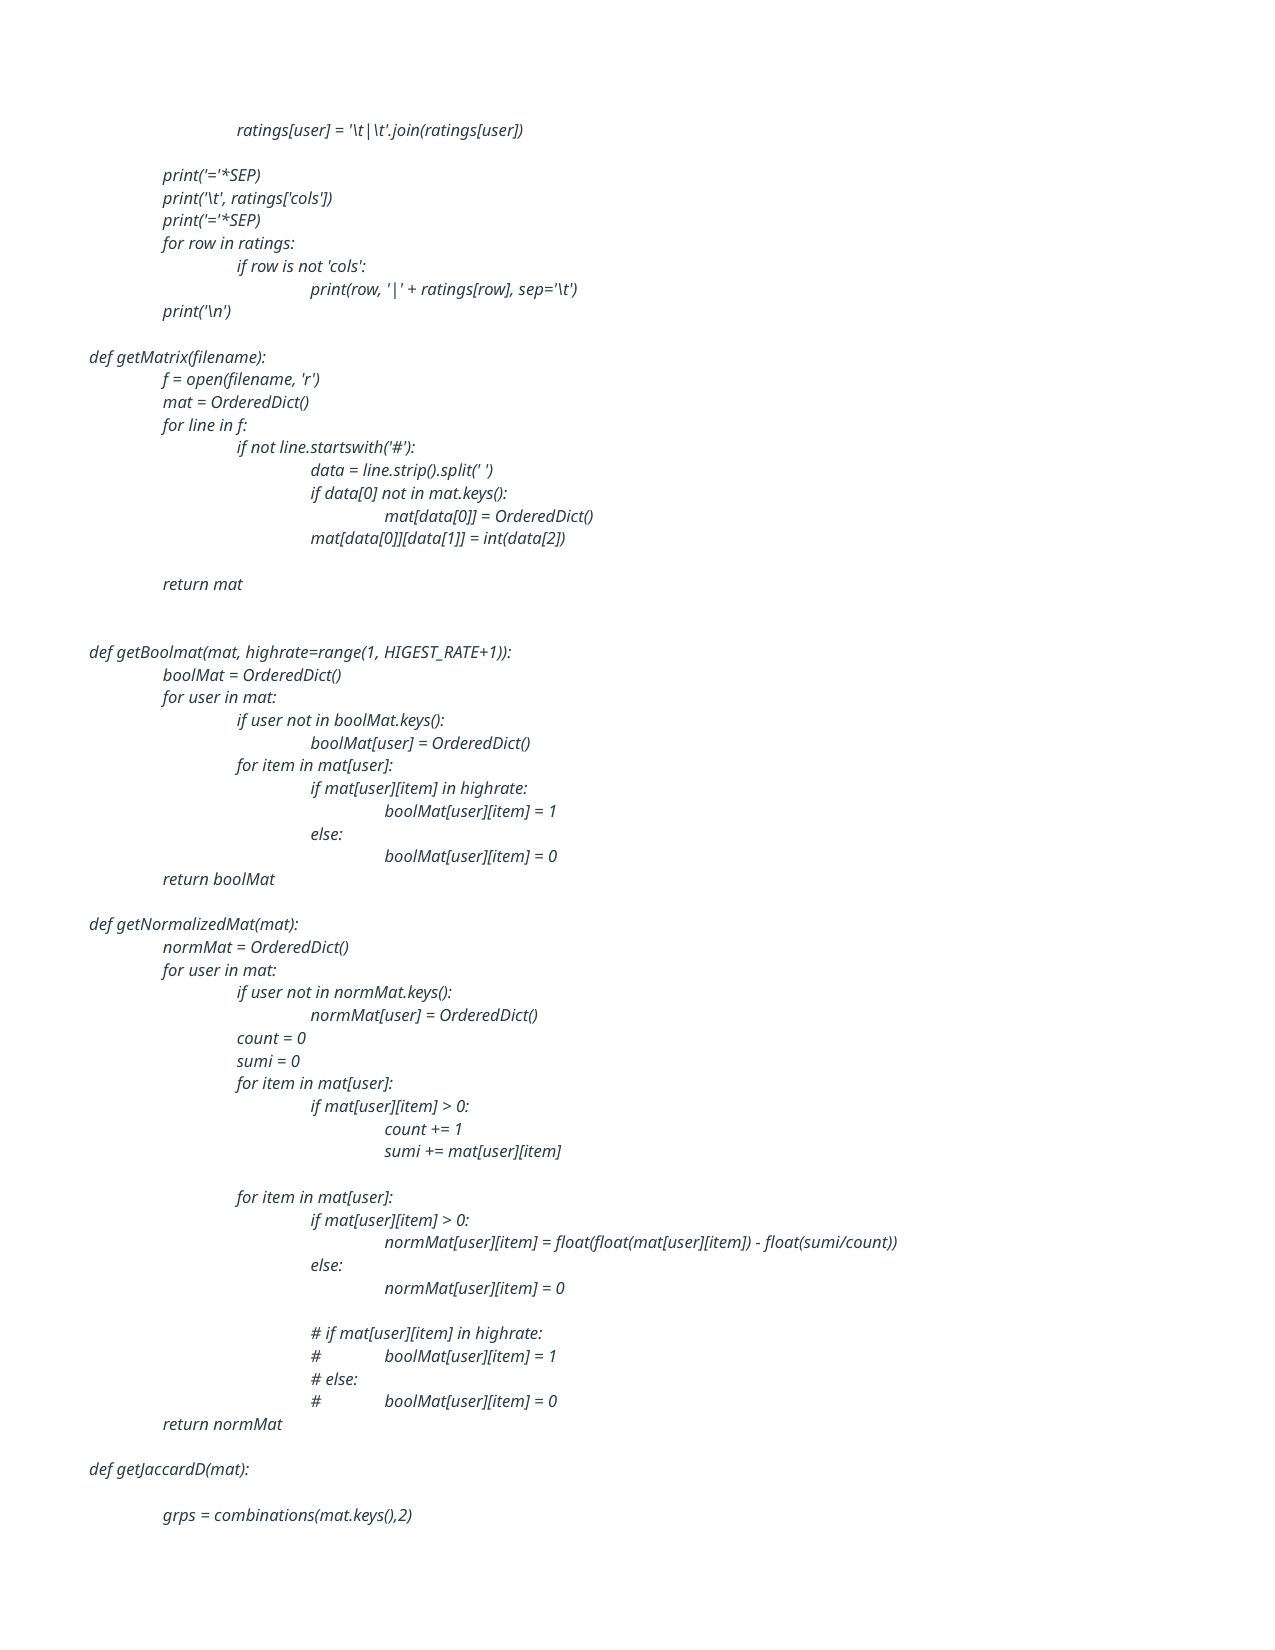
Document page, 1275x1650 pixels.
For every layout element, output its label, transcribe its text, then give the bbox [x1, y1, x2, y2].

text for item in mat[user]: [89, 1072, 1214, 1094]
text boolMat[user][item] = 1 [89, 799, 1214, 822]
text # boolMat[user][item] = 0 [89, 1390, 1214, 1412]
text def getNormalizedMat(mat): [89, 913, 1214, 936]
text normMat[user][item] = 0 [89, 1276, 1214, 1299]
text if mat[user][item] in highrate: [89, 777, 1214, 799]
text grps = combinations(mat.keys(),2) [89, 1503, 1214, 1526]
text count += 1 [89, 1117, 1214, 1140]
text for item in mat[user]: [89, 1185, 1214, 1208]
text # else: [89, 1367, 1214, 1390]
text print('='*SEP) [89, 163, 1214, 186]
text def getJaccardD(mat): [89, 1458, 1214, 1481]
text ratings[user] = '\t|\t'.join(ratings[user]) [89, 118, 1214, 141]
text return boolMat [89, 867, 1214, 890]
text for item in mat[user]: [89, 754, 1214, 777]
text boolMat = OrderedDict() [89, 663, 1214, 686]
text boolMat[user][item] = 0 [89, 845, 1214, 867]
text f = open(filename, 'r') [89, 368, 1214, 391]
text if user not in normMat.keys(): [89, 981, 1214, 1004]
text mat[data[0]] = OrderedDict() [89, 504, 1214, 527]
text if data[0] not in mat.keys(): [89, 481, 1214, 504]
text else: [89, 822, 1214, 845]
text normMat = OrderedDict() [89, 936, 1214, 958]
text # if mat[user][item] in highrate: [89, 1322, 1214, 1344]
text print('\t', ratings['cols']) [89, 186, 1214, 209]
text print('='*SEP) [89, 209, 1214, 232]
text if row is not 'cols': [89, 254, 1214, 277]
text boolMat[user] = OrderedDict() [89, 731, 1214, 754]
text mat[data[0]][data[1]] = int(data[2]) [89, 527, 1214, 549]
text def getBoolmat(mat, highrate=range(1, HIGEST_RATE+1)): [89, 640, 1214, 663]
text sumi += mat[user][item] [89, 1140, 1214, 1163]
text return normMat [89, 1412, 1214, 1435]
text normMat[user][item] = float(float(mat[user][item]) - float(sumi/count)) [89, 1231, 1214, 1253]
text else: [89, 1253, 1214, 1276]
text sumi = 0 [89, 1049, 1214, 1072]
text count = 0 [89, 1026, 1214, 1049]
text # boolMat[user][item] = 1 [89, 1344, 1214, 1367]
text if user not in boolMat.keys(): [89, 708, 1214, 731]
text if mat[user][item] > 0: [89, 1094, 1214, 1117]
text def getMatrix(filename): [89, 345, 1214, 368]
text print('\n') [89, 300, 1214, 322]
text normMat[user] = OrderedDict() [89, 1004, 1214, 1026]
text return mat [89, 572, 1214, 595]
text for line in f: [89, 413, 1214, 436]
text for user in mat: [89, 958, 1214, 981]
text for user in mat: [89, 686, 1214, 708]
text if mat[user][item] > 0: [89, 1208, 1214, 1231]
text data = line.strip().split(' ') [89, 459, 1214, 481]
text if not line.startswith('#'): [89, 436, 1214, 459]
text for row in ratings: [89, 232, 1214, 254]
text print(row, '|' + ratings[row], sep='\t') [89, 277, 1214, 300]
text mat = OrderedDict() [89, 391, 1214, 413]
